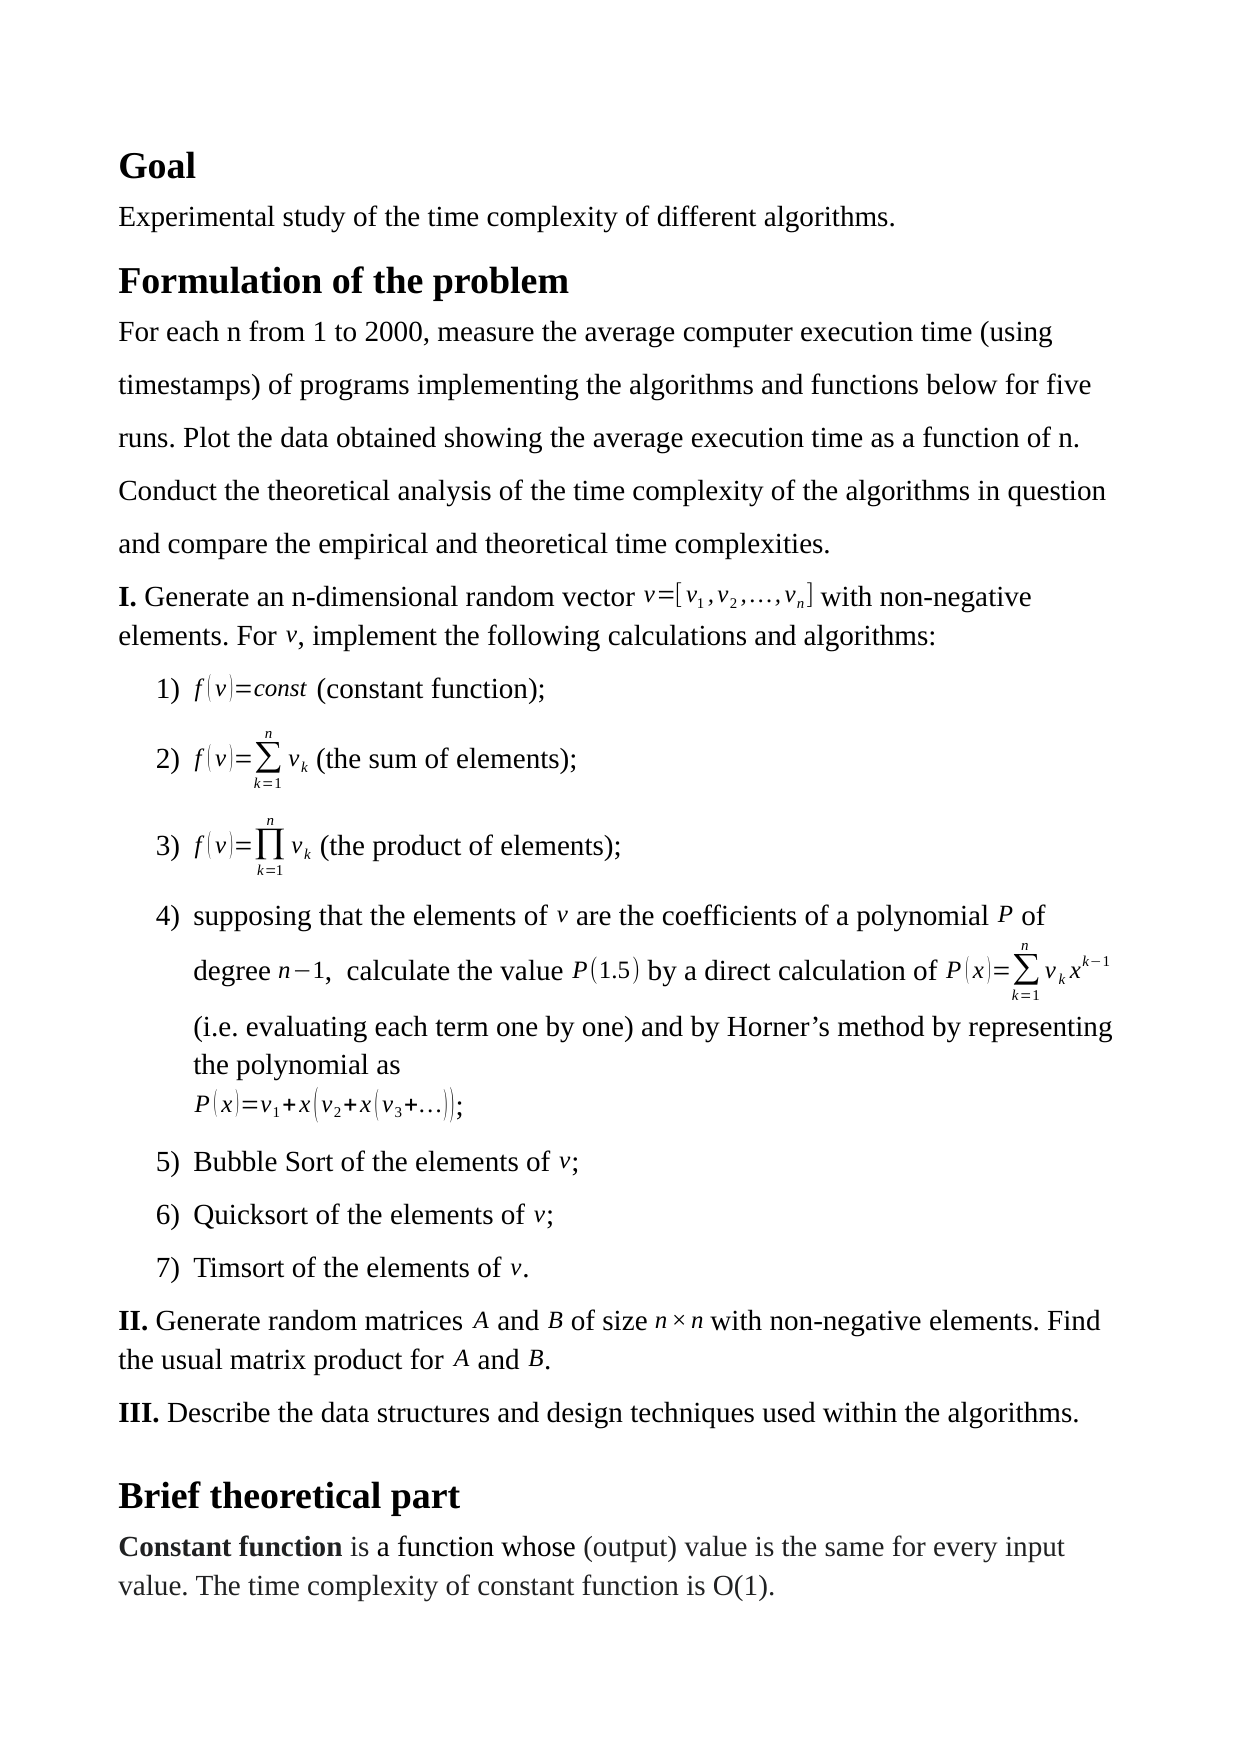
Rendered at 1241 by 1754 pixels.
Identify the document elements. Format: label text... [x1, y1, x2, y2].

subtitle Goal [118, 143, 1122, 187]
text II. Generate random matrices and of size with non-negative elements. Find the usual matrix product for and . [118, 1303, 1122, 1376]
list Timsort of the elements of . [156, 1250, 1122, 1284]
text Experimental study of the time complexity of different algorithms. [118, 199, 1122, 233]
text and compare the empirical and theoretical time complexities. [118, 526, 1122, 560]
list (the product of elements); [156, 811, 1122, 878]
text Conduct the theoretical analysis of the time complexity of the algorithms in question [118, 473, 1122, 507]
text For each n from 1 to 2000, measure the average computer execution time (using [118, 314, 1122, 347]
list Bubble Sort of the elements of ; [156, 1144, 1122, 1178]
text Constant function is a function whose (output) value is the same for every input value. The time complexity of constant function is O(1). [118, 1529, 1122, 1602]
text timestamps) of programs implementing the algorithms and functions below for five [118, 367, 1122, 401]
list Quicksort of the elements of ; [156, 1197, 1122, 1231]
subtitle Formulation of the problem [118, 258, 1122, 301]
list (the sum of elements); [156, 724, 1122, 792]
text runs. Plot the data obtained showing the average execution time as a function of n. [118, 420, 1122, 454]
subtitle Brief theoretical part [118, 1473, 1122, 1517]
text I. Generate an n-dimensional random vector with non-negative elements. For , implement the following calculations and algorithms: [118, 579, 1122, 652]
list (constant function); [156, 671, 1122, 705]
text III. Describe the data structures and design techniques used within the algorithms. [118, 1395, 1122, 1429]
list supposing that the elements of are the coefficients of a polynomial of degree , calculate the value by a direct calculation of (i.e. evaluating each term one by one) and by Horner’s method by representing the polynomial as ; [156, 898, 1122, 1124]
